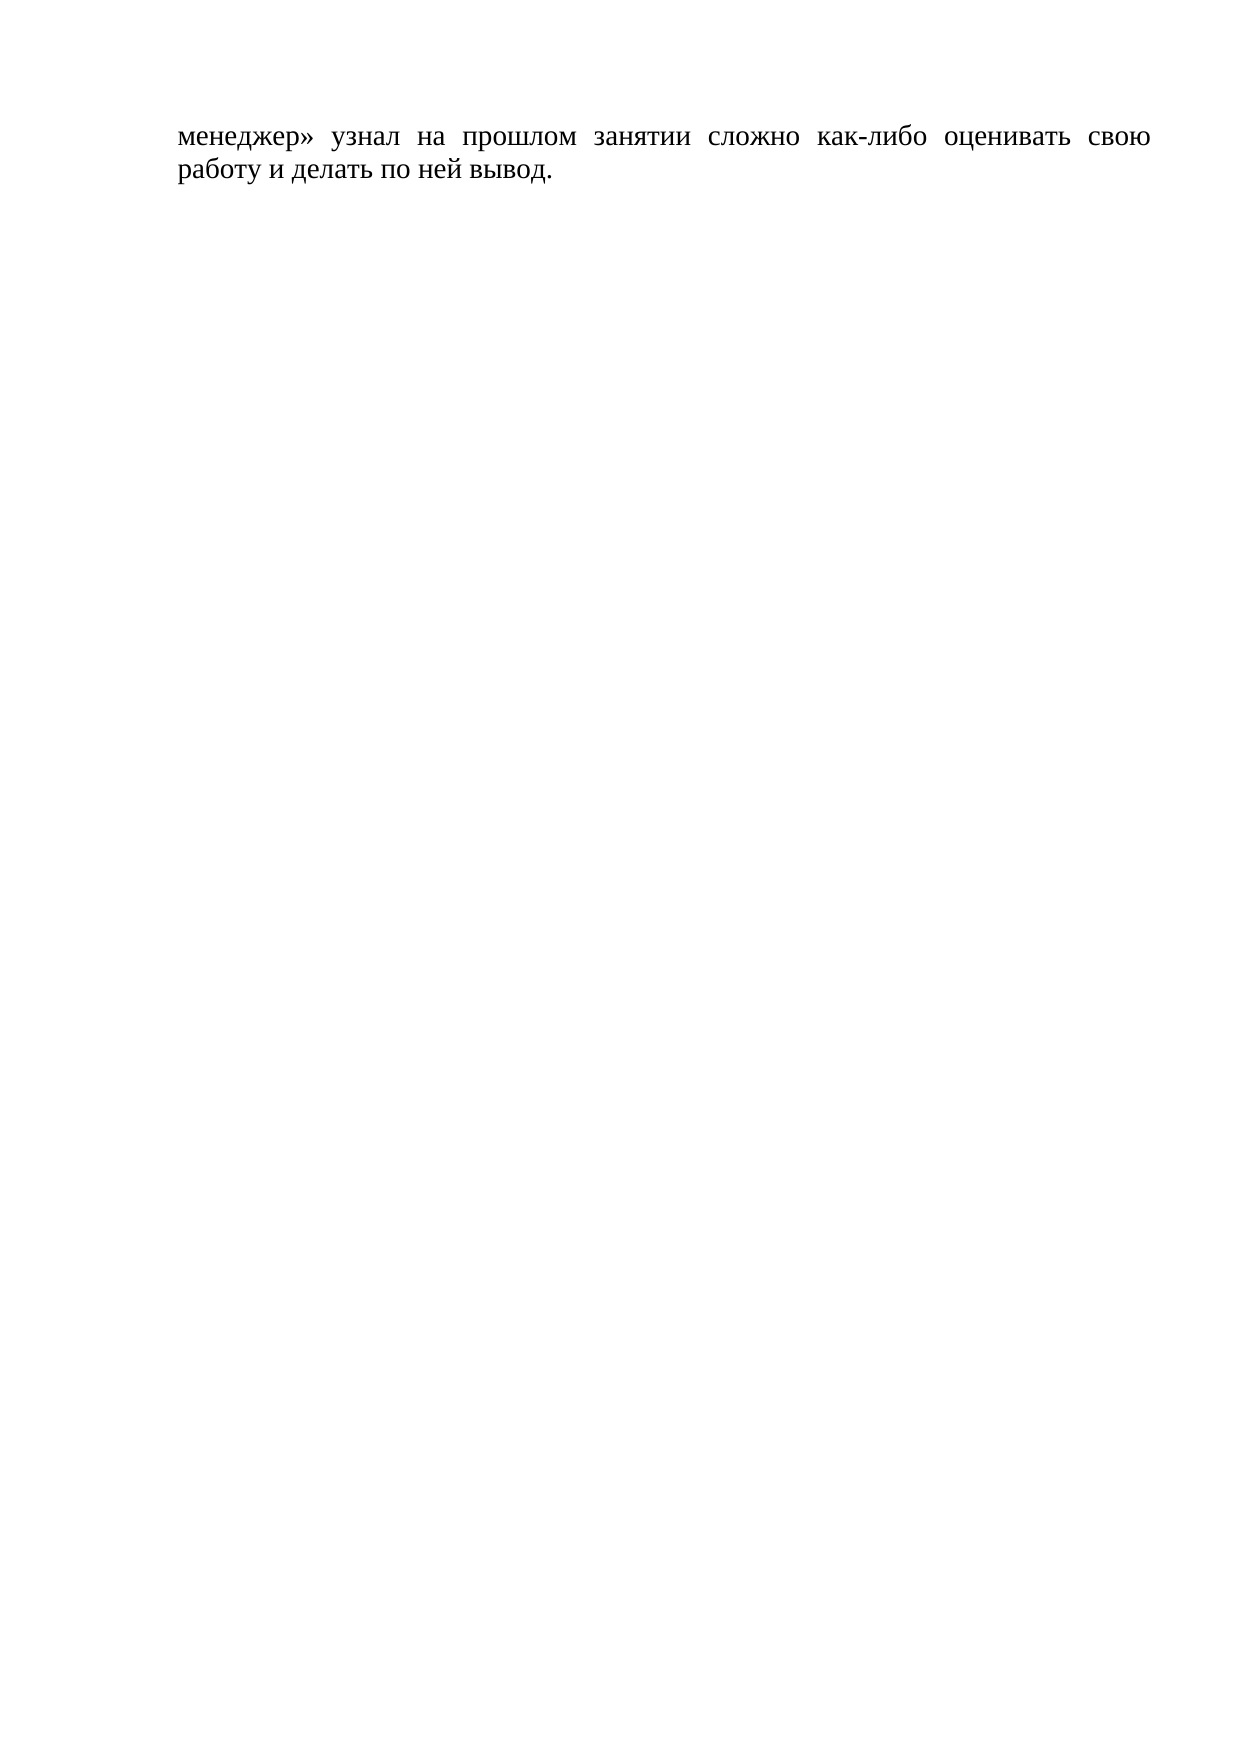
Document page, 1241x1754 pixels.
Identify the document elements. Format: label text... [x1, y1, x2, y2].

text менеджер» узнал на прошлом занятии сложно как-либо оценивать свою работу и делать по ней вывод. [177, 118, 1152, 185]
